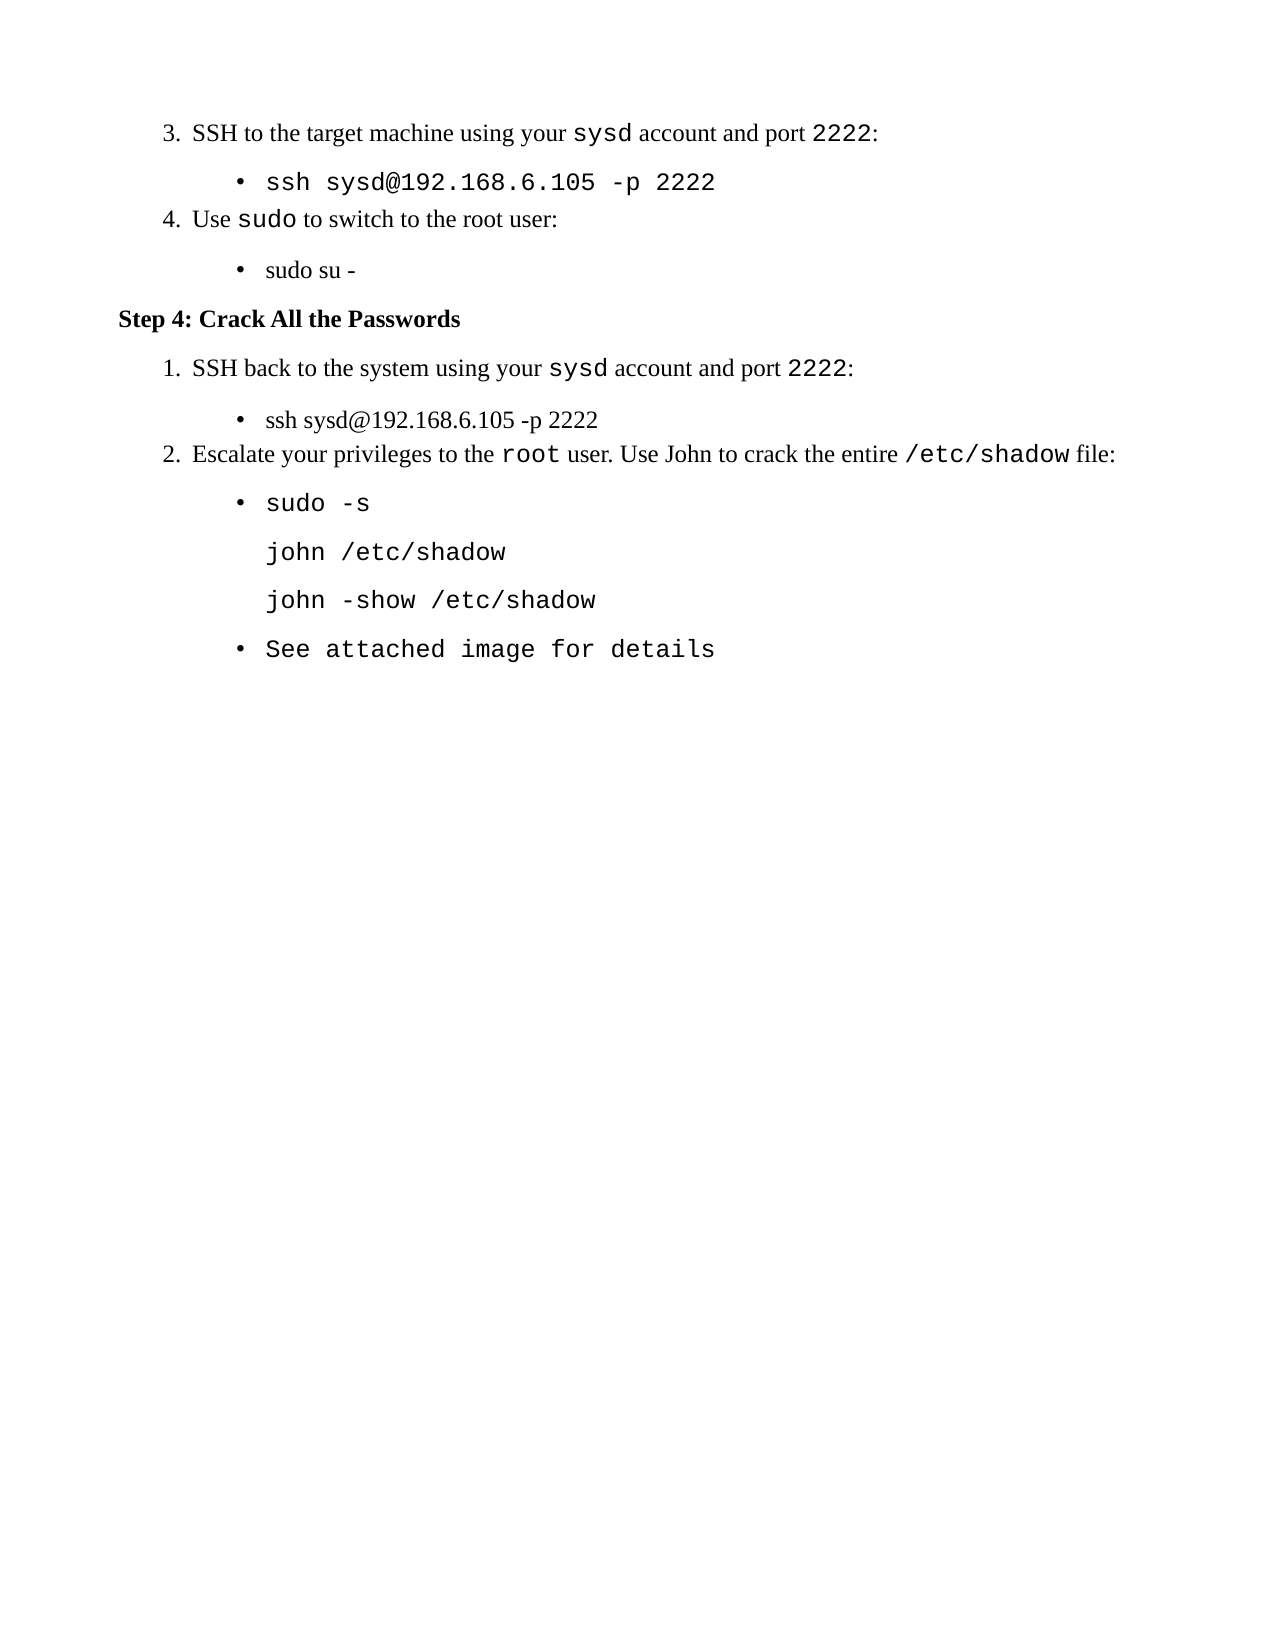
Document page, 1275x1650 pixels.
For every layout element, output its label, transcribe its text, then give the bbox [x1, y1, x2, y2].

list SSH back to the system using your sysd account and port 2222: [162, 353, 1157, 384]
list Use sudo to switch to the root user: [162, 204, 1157, 234]
list john -show /etc/shadow [236, 588, 1157, 616]
list See attached image for details [236, 637, 1157, 665]
list ssh sysd@192.168.6.105 -p 2222 [236, 405, 1157, 434]
list ssh sysd@192.168.6.105 -p 2222 [236, 170, 1157, 198]
list john /etc/shadow [236, 539, 1157, 568]
list sudo su - [236, 255, 1157, 284]
text Step 4: Crack All the Passwords [118, 304, 1157, 333]
list sudo -s [236, 491, 1157, 519]
list SSH to the target machine using your sysd account and port 2222: [162, 118, 1157, 149]
list Escalate your privileges to the root user. Use John to crack the entire /etc/shadow file: [162, 439, 1157, 470]
